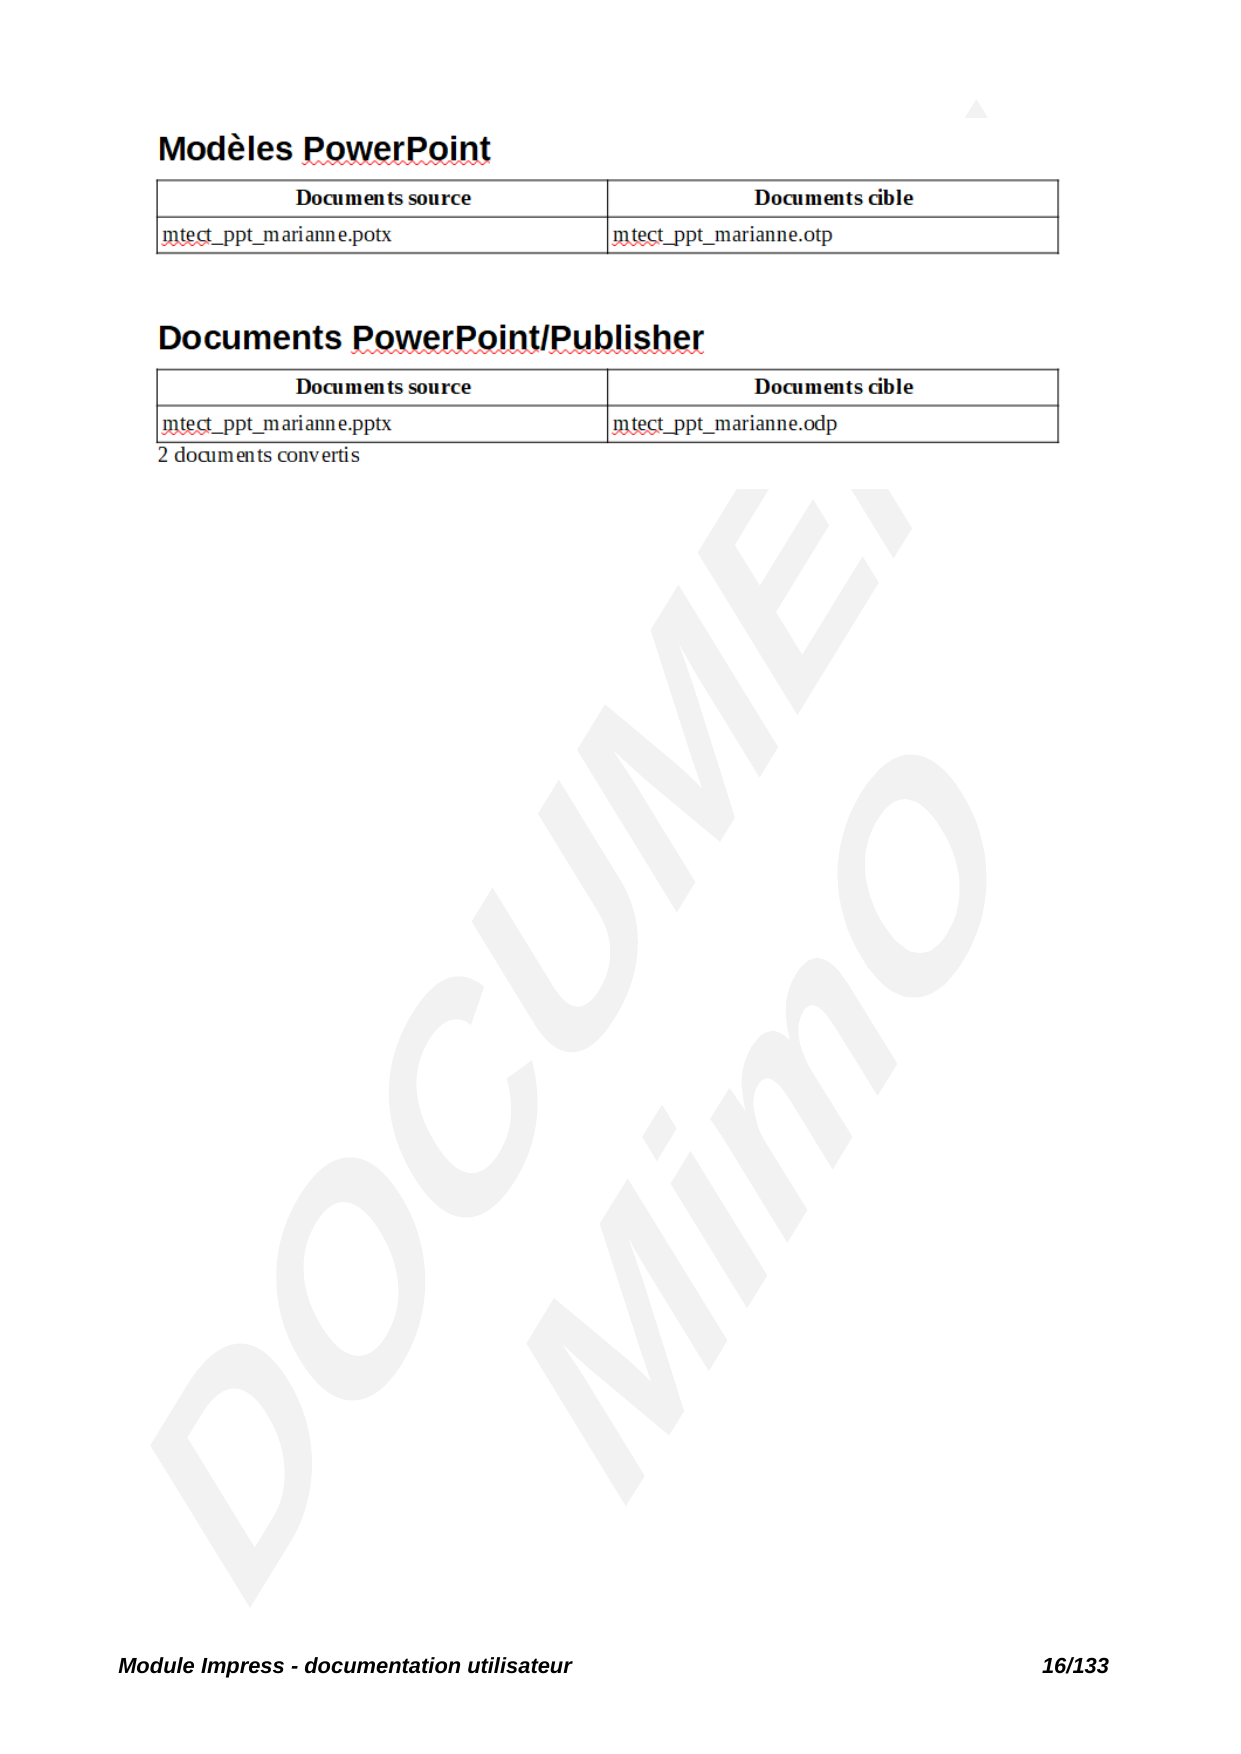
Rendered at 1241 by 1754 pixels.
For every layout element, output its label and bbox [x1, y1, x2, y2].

picture [118, 118, 1123, 489]
